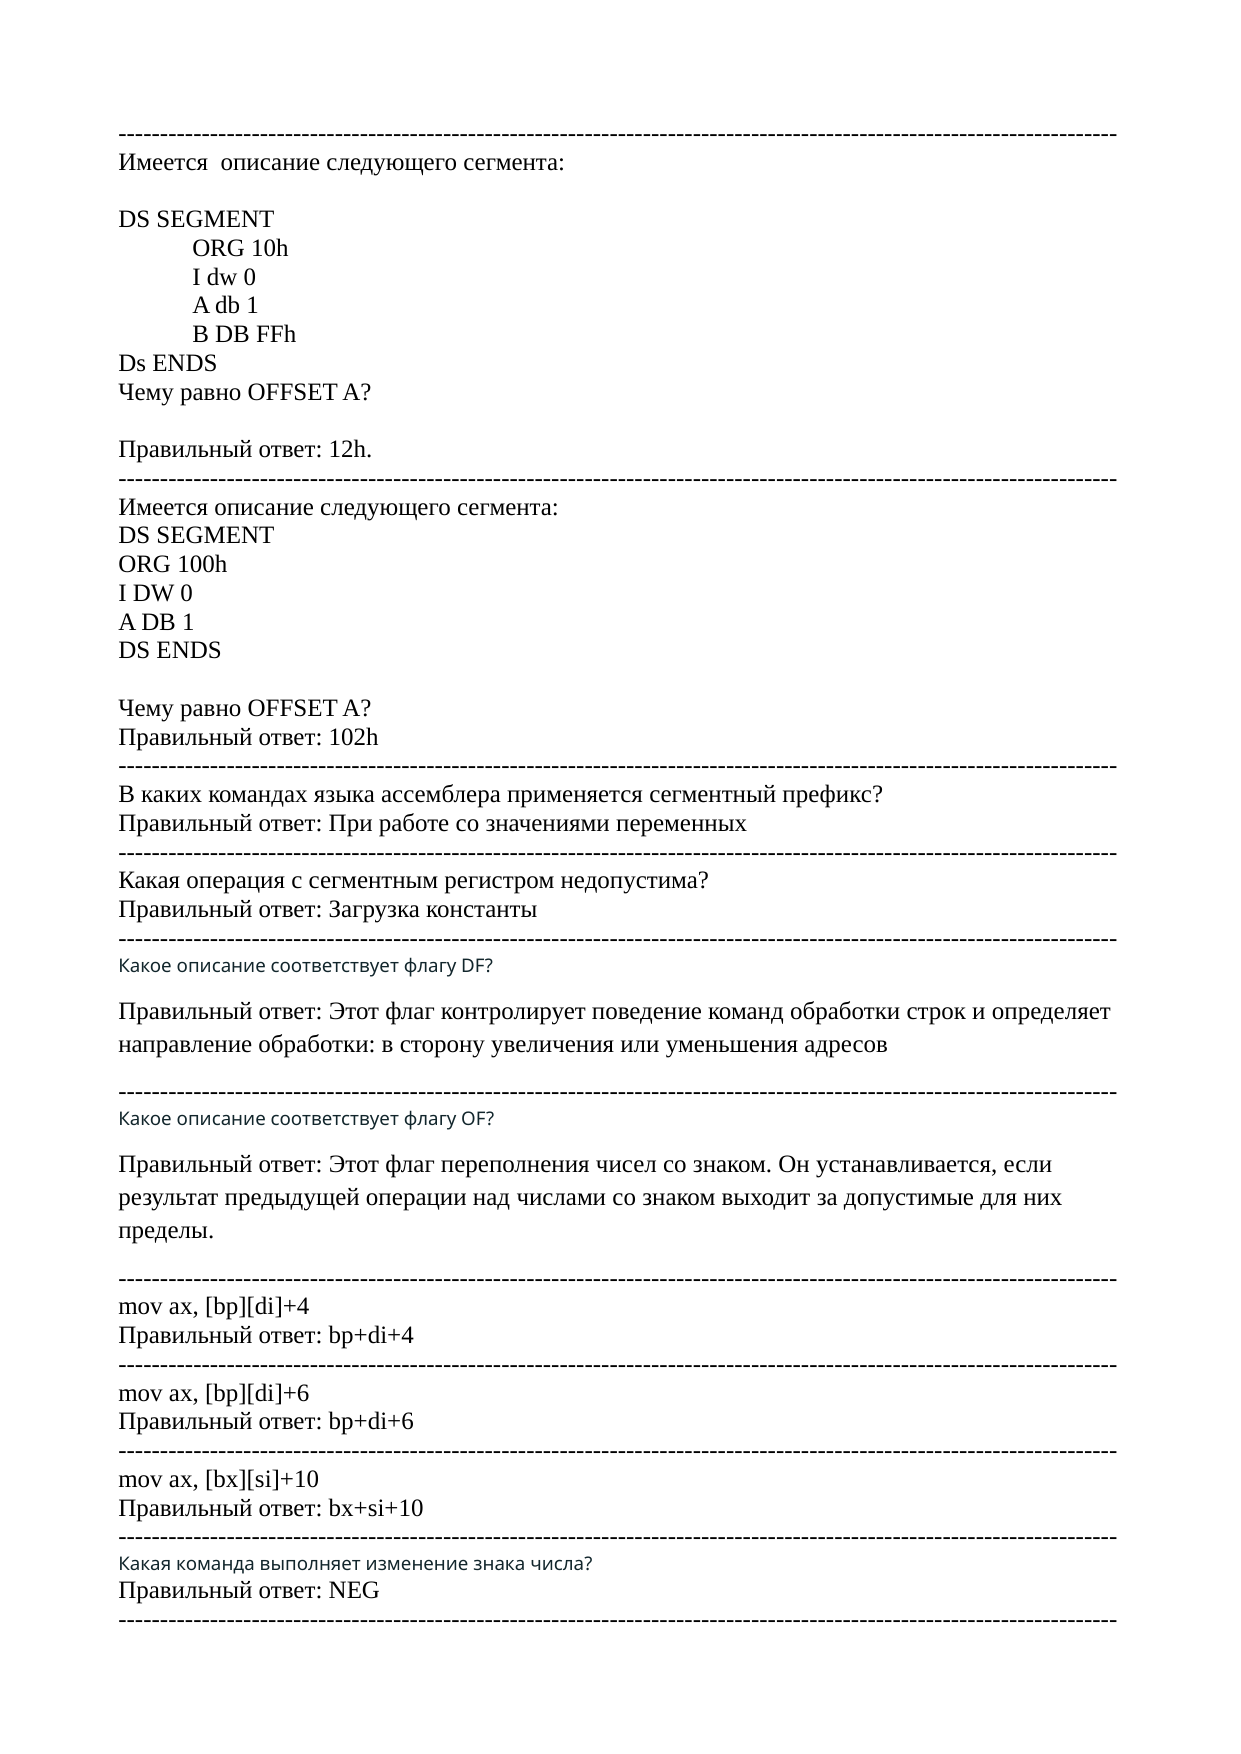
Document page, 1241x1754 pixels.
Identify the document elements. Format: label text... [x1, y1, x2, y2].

text ------------------------------------------------------------------------------------------------------------------------ [118, 1604, 1122, 1633]
text ORG 10h [118, 233, 1122, 262]
text B DB FFh [118, 319, 1122, 348]
text DS SEGMENT [118, 204, 1122, 233]
text Правильный ответ: NEG [118, 1576, 1122, 1604]
text ------------------------------------------------------------------------------------------------------------------------ [118, 1263, 1122, 1291]
text Чему равно OFFSET A? [118, 377, 1122, 406]
text Имеется описание следующего сегмента: [118, 147, 1122, 176]
text В каких командах языка ассемблера применяется сегментный префикс? [118, 779, 1122, 808]
text Правильный ответ: bp+di+6 [118, 1406, 1122, 1435]
text Правильный ответ: 12h. [118, 434, 1122, 463]
text Правильный ответ: Этот флаг контролирует поведение команд обработки строк и определяет направление обработки: в сторону увеличения или уменьшения адресов [118, 996, 1122, 1057]
text A db 1 [118, 291, 1122, 319]
text ------------------------------------------------------------------------------------------------------------------------ [118, 923, 1122, 952]
text ------------------------------------------------------------------------------------------------------------------------ [118, 463, 1122, 492]
text Ds ENDS [118, 348, 1122, 377]
text Какая операция с сегментным регистром недопустима? [118, 866, 1122, 894]
text Правильный ответ: bx+si+10 [118, 1493, 1122, 1521]
text ------------------------------------------------------------------------------------------------------------------------ [118, 1076, 1122, 1105]
text Правильный ответ: При работе со значениями переменных [118, 808, 1122, 837]
text mov ax, [bp][di]+6 [118, 1378, 1122, 1406]
text Правильный ответ: bp+di+4 [118, 1320, 1122, 1349]
text ------------------------------------------------------------------------------------------------------------------------mov ax, [bx][si]+10 [118, 1435, 1122, 1493]
text Правильный ответ: 102h ------------------------------------------------------------------------------------------------------------------------ [118, 722, 1122, 779]
text mov ax, [bp][di]+4 [118, 1291, 1122, 1320]
text Правильный ответ: Этот флаг переполнения чисел со знаком. Он устанавливается, если результат предыдущей операции над числами со знаком выходит за допустимые для них пределы. [118, 1149, 1122, 1244]
text ------------------------------------------------------------------------------------------------------------------------ [118, 1349, 1122, 1378]
text Какое описание соответствует флагу OF? [118, 1105, 1122, 1131]
text ------------------------------------------------------------------------------------------------------------------------Какая команда выполняет изменение знака числа? [118, 1521, 1122, 1576]
text Правильный ответ: Загрузка константы [118, 894, 1122, 923]
text ------------------------------------------------------------------------------------------------------------------------ [118, 118, 1122, 147]
text Какое описание соответствует флагу DF? [118, 952, 1122, 977]
text I dw 0 [118, 262, 1122, 291]
text ------------------------------------------------------------------------------------------------------------------------ [118, 837, 1122, 866]
text Имеется описание следующего сегмента: DS SEGMENT ORG 100h I DW 0 A DB 1 DS ENDS Чему равно OFFSET A? [118, 492, 1122, 722]
